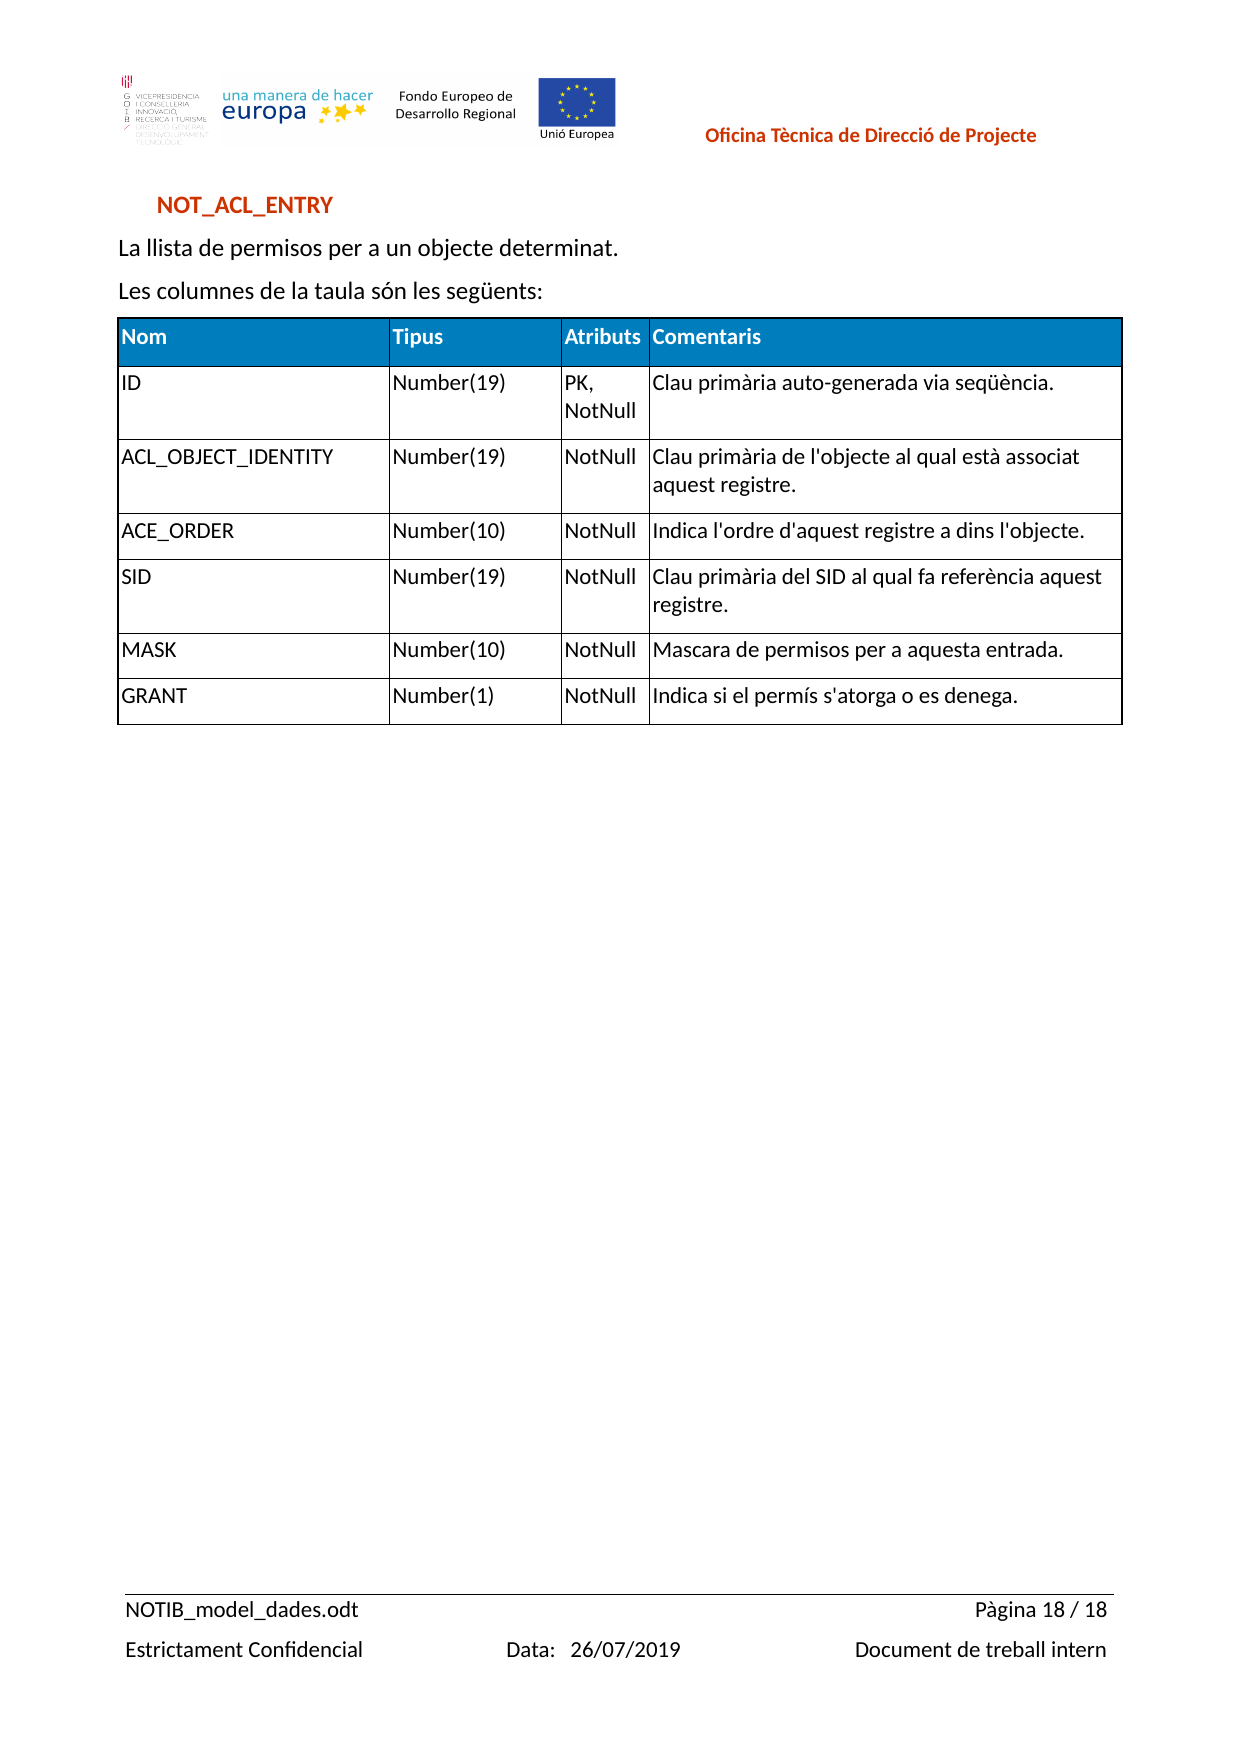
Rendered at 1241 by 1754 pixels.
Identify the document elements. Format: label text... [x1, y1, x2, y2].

table_header Atributs [562, 319, 649, 366]
text Les columnes de la taula són les següents: [118, 275, 1122, 305]
table_cell MASK [119, 634, 389, 678]
text La llista de permisos per a un objecte determinat. [118, 232, 1122, 263]
picture [219, 73, 621, 147]
table_cell ACL_OBJECT_IDENTITY [119, 440, 389, 513]
picture [118, 73, 213, 147]
table_cell ID [119, 367, 389, 439]
table_header Nom [119, 319, 389, 366]
table_cell Clau primària del SID al qual fa referència aquest registre. [650, 560, 1121, 632]
table_cell GRANT [119, 679, 389, 724]
table_cell NotNull [562, 679, 649, 724]
table_cell Number(10) [390, 634, 561, 678]
table_header Comentaris [650, 319, 1121, 366]
table_cell Number(19) [390, 367, 561, 439]
table_cell NotNull [562, 514, 649, 559]
table_cell Number(19) [390, 560, 561, 632]
table_cell Number(19) [390, 440, 561, 513]
table_cell SID [119, 560, 389, 632]
table_cell Clau primària de l'objecte al qual està associat aquest registre. [650, 440, 1121, 513]
table_cell NotNull [562, 440, 649, 513]
table_cell Number(10) [390, 514, 561, 559]
subtitle NOT_ACL_ENTRY [157, 189, 1122, 220]
table_cell NotNull [562, 560, 649, 632]
table_cell Mascara de permisos per a aquesta entrada. [650, 634, 1121, 678]
table_cell PK, NotNull [562, 367, 649, 439]
table_cell ACE_ORDER [119, 514, 389, 559]
table_cell Clau primària auto-generada via seqüència. [650, 367, 1121, 439]
table_cell Number(1) [390, 679, 561, 724]
table_cell Indica l'ordre d'aquest registre a dins l'objecte. [650, 514, 1121, 559]
table_cell Indica si el permís s'atorga o es denega. [650, 679, 1121, 724]
table_cell NotNull [562, 634, 649, 678]
table_header Tipus [390, 319, 561, 366]
